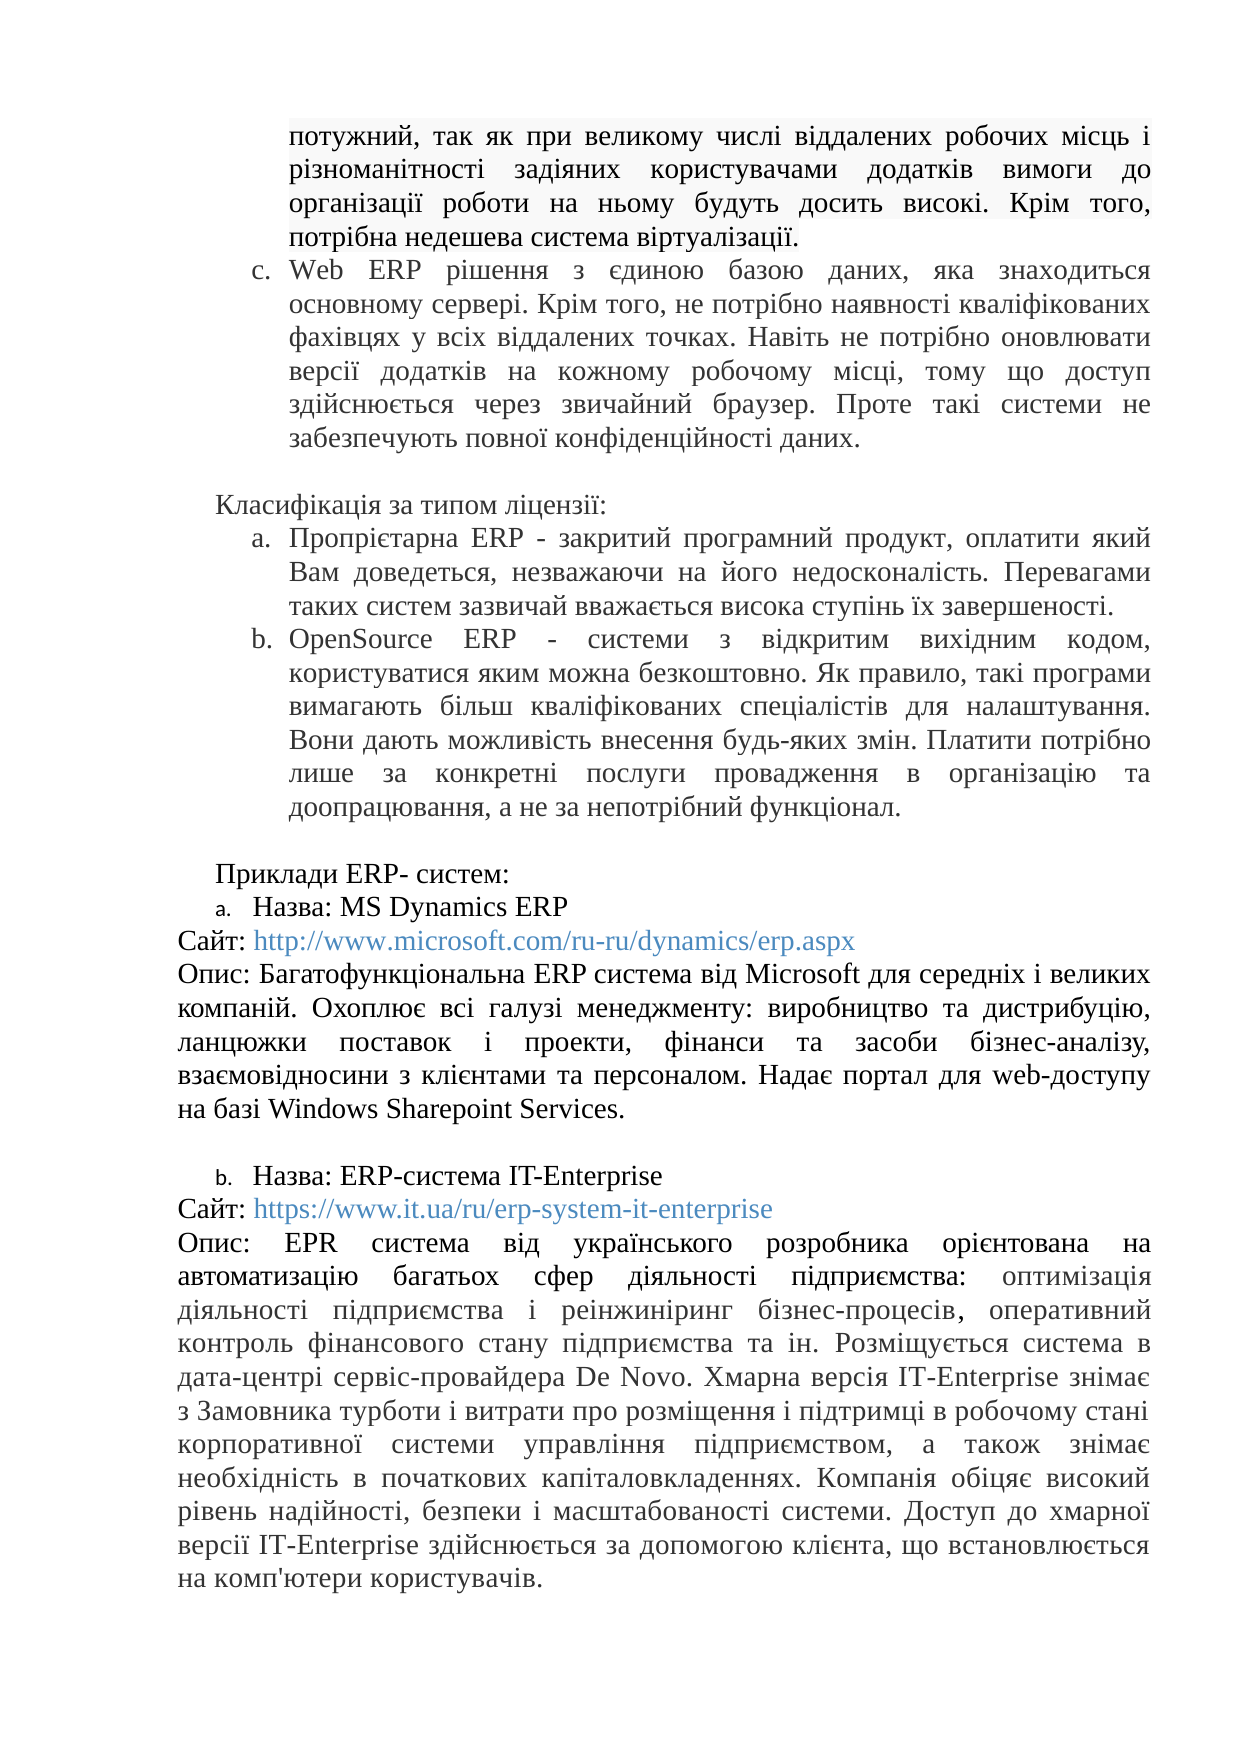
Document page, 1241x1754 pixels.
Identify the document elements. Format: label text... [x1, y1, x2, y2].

subtitle Сайт: https://www.it.ua/ru/erp-system-it-enterprise [177, 1191, 1152, 1225]
subtitle Опис: EPR система від українського розробника орієнтована на автоматизацію багатьох сфер діяльності підприємства: оптимізація діяльності підприємства і реінжиніринг бізнес-процесів, оперативний контроль фінансового стану підприємства та ін. Розміщується система в дата-центрі сервіс-провайдера De Novo. Хмарна версія IT-Enterprise знімає з Замовника турботи і витрати про розміщення і підтримці в робочому стані корпоративної системи управління підприємством, а також знімає необхідність в початкових капіталовкладеннях. Компанія обіцяє високий рівень надійності, безпеки і масштабованості системи. Доступ до хмарної версії IT-Enterprise здійснюється за допомогою клієнта, що встановлюється на комп'ютери користувачів. [177, 1225, 1152, 1594]
list Назва: MS Dynamics ERP [215, 889, 1152, 923]
list Web ERP рішення з єдиною базою даних, яка знаходиться основному сервері. Крім того, не потрібно наявності кваліфікованих фахівцях у всіх віддалених точках. Навіть не потрібно оновлювати версії додатків на кожному робочому місці, тому що доступ здійснюється через звичайний браузер. Проте такі системи не забезпечують повної конфіденційності даних. [251, 252, 1152, 453]
subtitle Назва: ERP-система IT-Enterprise [215, 1158, 1152, 1191]
list Пропрієтарна ERP - закритий програмний продукт, оплатити який Вам доведеться, незважаючи на його недосконалість. Перевагами таких систем зазвичай вважається висока ступінь їх завершеності. [251, 521, 1152, 621]
subtitle Опис: Багатофункціональна ERP система від Microsoft для середніх і великих компаній. Охоплює всі галузі менеджменту: виробництво та дистрибуцію, ланцюжки поставок і проекти, фінанси та засоби бізнес-аналізу, взаємовідносини з клієнтами та персоналом. Надає портал для web-доступу на базі Windows Sharepoint Services. [177, 957, 1152, 1124]
subtitle Сайт: http://www.microsoft.com/ru-ru/dynamics/erp.aspx [177, 923, 1152, 957]
text Класифікація за типом ліцензії: [177, 487, 1152, 521]
list потужний, так як при великому числі віддалених робочих місць і різноманітності задіяних користувачами додатків вимоги до організації роботи на ньому будуть досить високі. Крім того, потрібна недешева система віртуалізації. [251, 118, 1152, 252]
list OpenSource ERP - системи з відкритим вихідним кодом, користуватися яким можна безкоштовно. Як правило, такі програми вимагають більш кваліфікованих спеціалістів для налаштування. Вони дають можливість внесення будь-яких змін. Платити потрібно лише за конкретні послуги провадження в організацію та доопрацювання, а не за непотрібний функціонал. [251, 621, 1152, 822]
text Приклади ERP- систем: [177, 856, 1152, 889]
